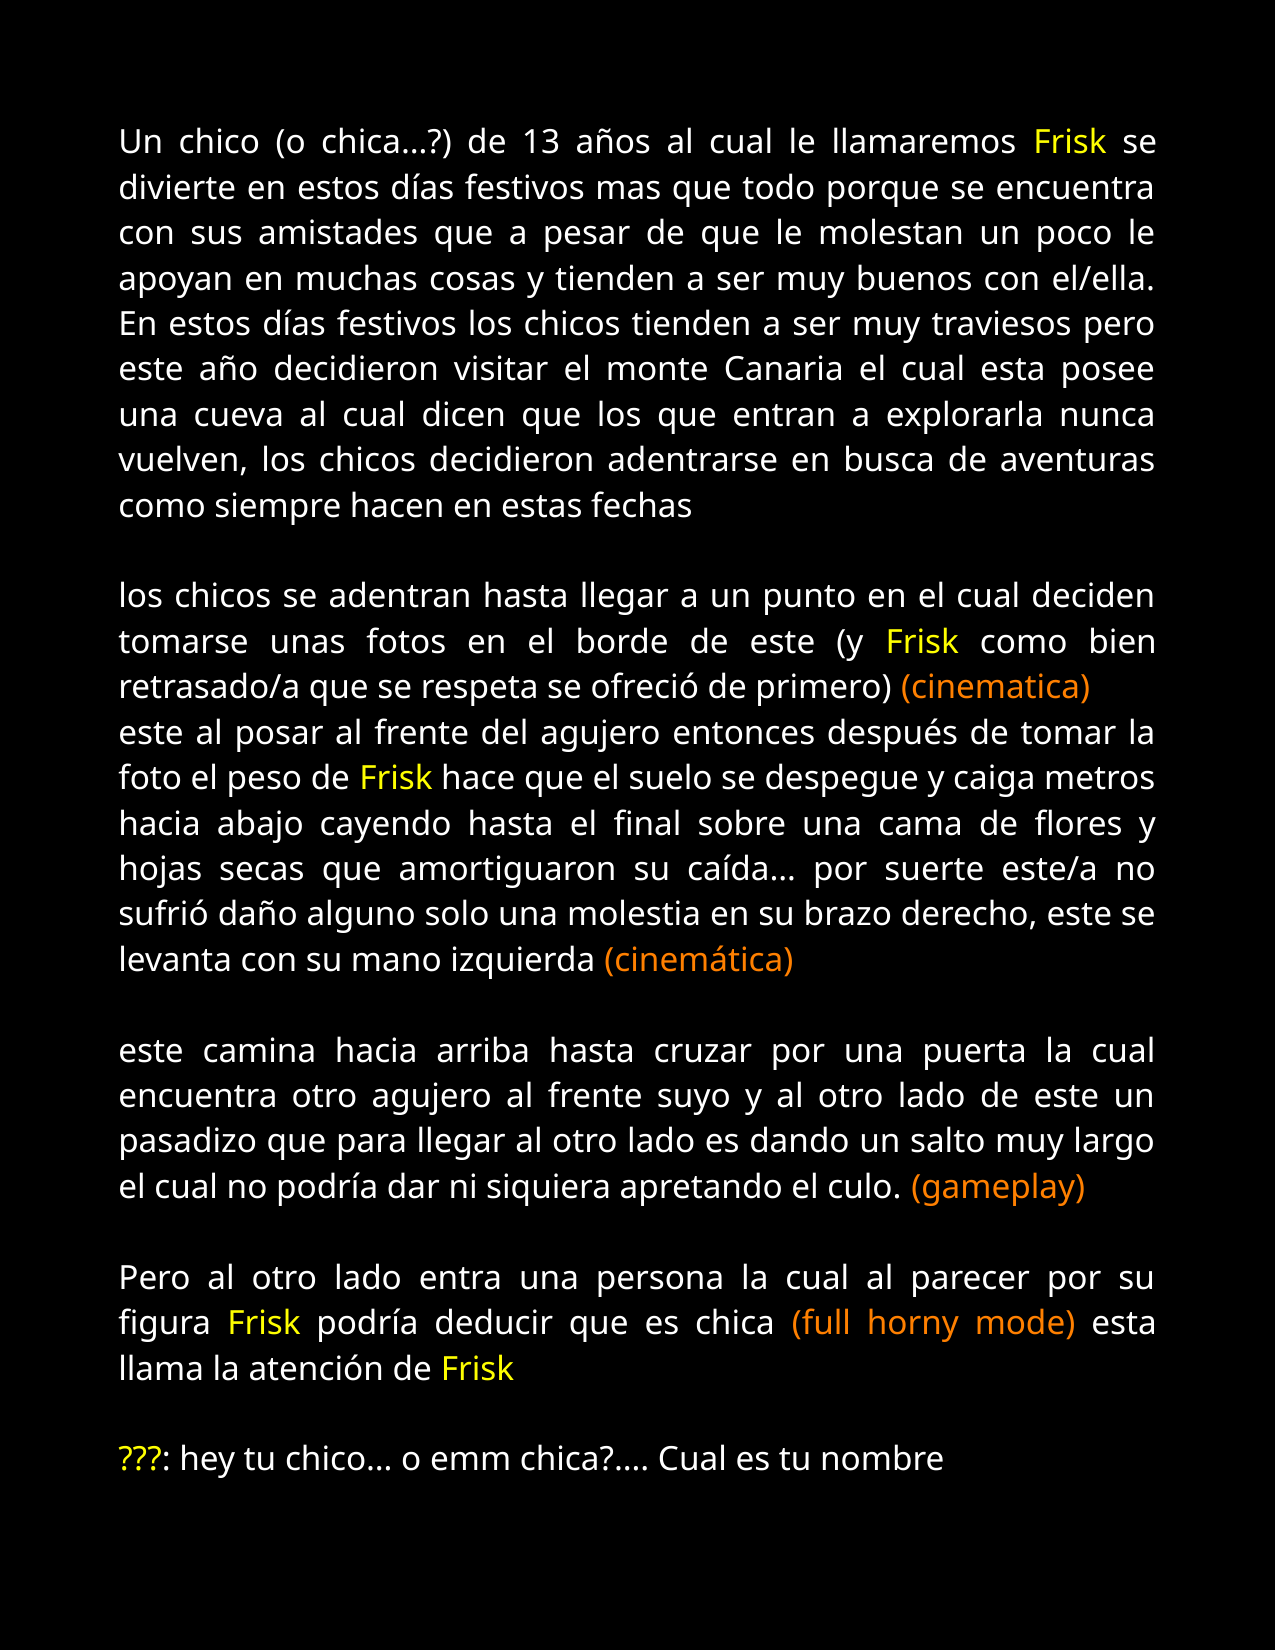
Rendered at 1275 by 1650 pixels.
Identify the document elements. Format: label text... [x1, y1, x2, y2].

text Un chico (o chica…?) de 13 años al cual le llamaremos Frisk se divierte en estos días festivos mas que todo porque se encuentra con sus amistades que a pesar de que le molestan un poco le apoyan en muchas cosas y tienden a ser muy buenos con el/ella. En estos días festivos los chicos tienden a ser muy traviesos pero este año decidieron visitar el monte Canaria el cual esta posee una cueva al cual dicen que los que entran a explorarla nunca vuelven, los chicos decidieron adentrarse en busca de aventuras como siempre hacen en estas fechas [118, 118, 1157, 527]
text ???: hey tu chico… o emm chica?…. Cual es tu nombre [118, 1435, 1157, 1481]
text Pero al otro lado entra una persona la cual al parecer por su figura Frisk podría deducir que es chica (full horny mode) esta llama la atención de Frisk [118, 1253, 1157, 1390]
text este camina hacia arriba hasta cruzar por una puerta la cual encuentra otro agujero al frente suyo y al otro lado de este un pasadizo que para llegar al otro lado es dando un salto muy largo el cual no podría dar ni siquiera apretando el culo. (gameplay) [118, 1026, 1157, 1208]
text los chicos se adentran hasta llegar a un punto en el cual deciden tomarse unas fotos en el borde de este (y Frisk como bien retrasado/a que se respeta se ofreció de primero) (cinematica) [118, 572, 1157, 708]
text este al posar al frente del agujero entonces después de tomar la foto el peso de Frisk hace que el suelo se despegue y caiga metros hacia abajo cayendo hasta el final sobre una cama de flores y hojas secas que amortiguaron su caída… por suerte este/a no sufrió daño alguno solo una molestia en su brazo derecho, este se levanta con su mano izquierda (cinemática) [118, 708, 1157, 981]
